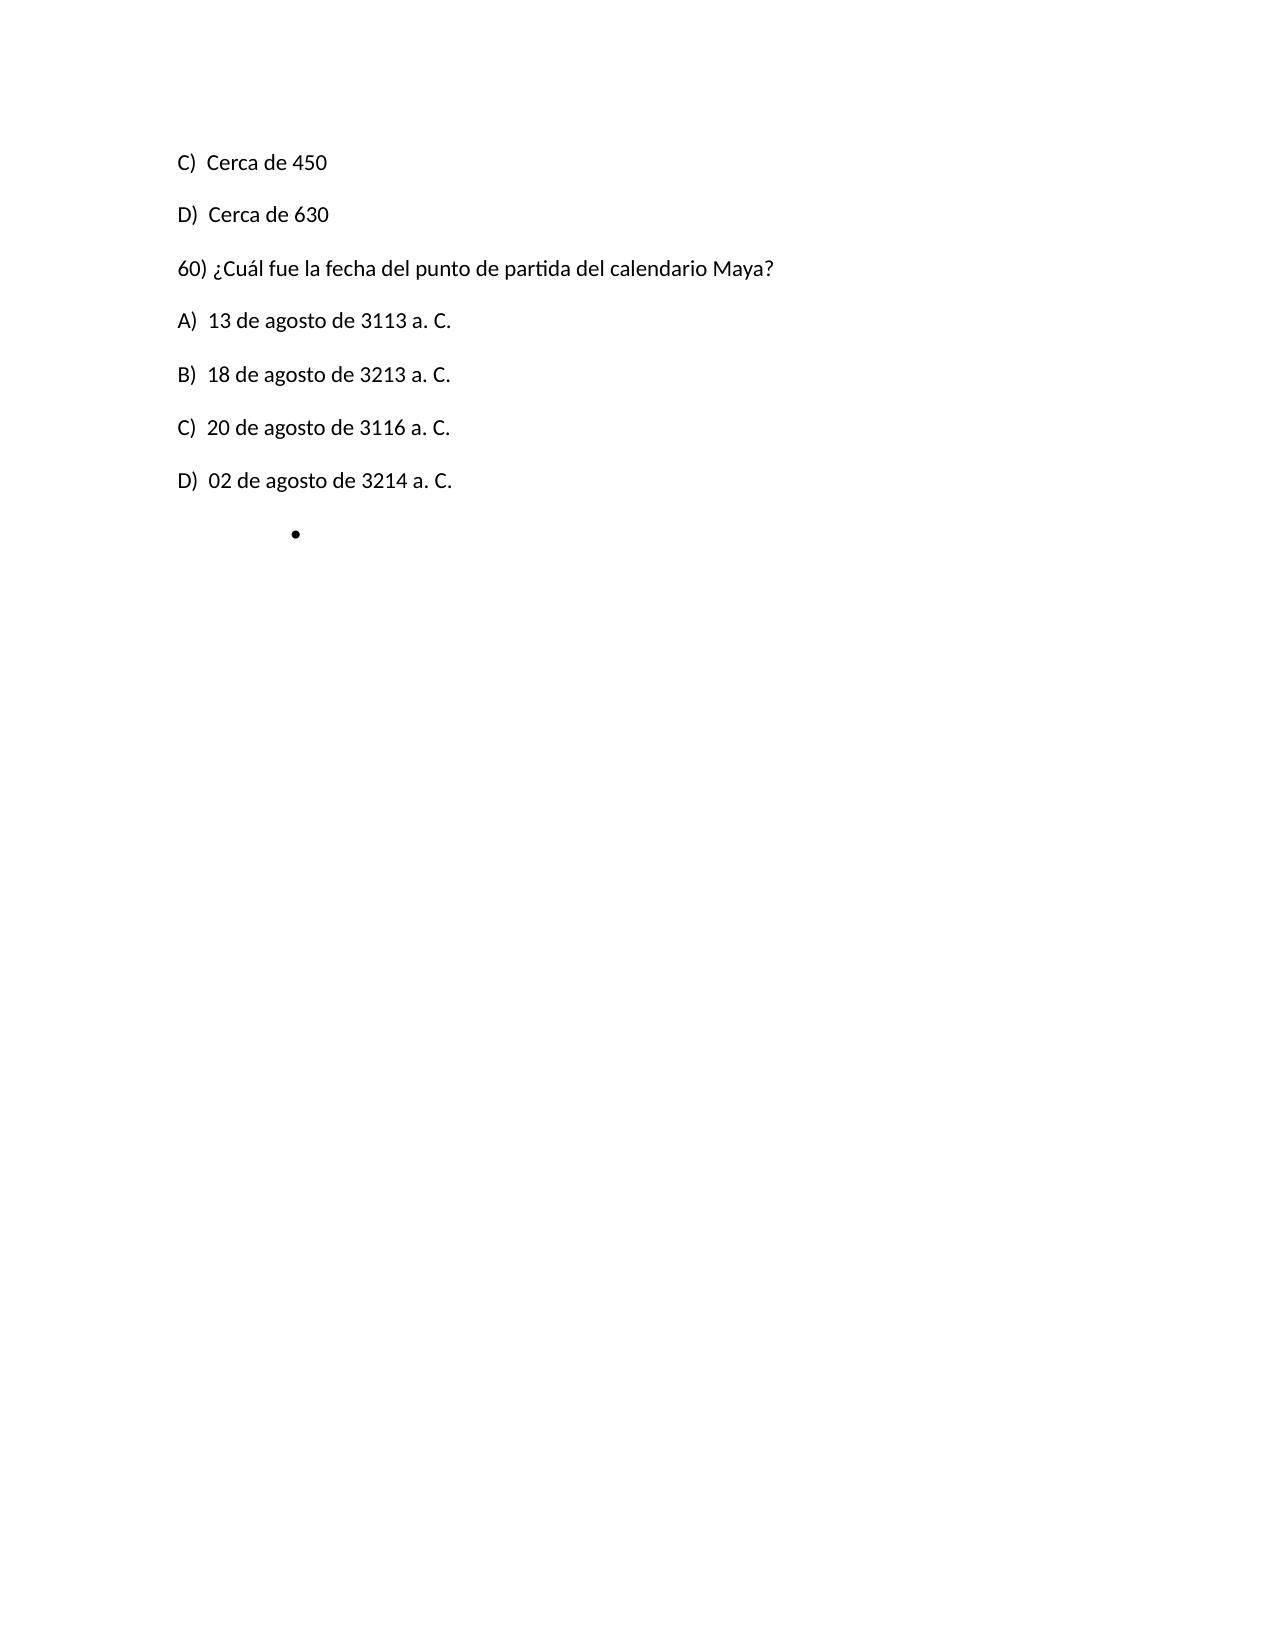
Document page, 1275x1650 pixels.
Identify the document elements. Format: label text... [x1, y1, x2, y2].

text D) 02 de agosto de 3214 a. C. [177, 466, 1098, 494]
text C) 20 de agosto de 3116 a. C. [177, 413, 1098, 441]
text 60) ¿Cuál fue la fecha del punto de partida del calendario Maya? [177, 254, 1098, 282]
text C) Cerca de 450 [177, 148, 1098, 176]
text D) Cerca de 630 [177, 201, 1098, 229]
text A) 13 de agosto de 3113 a. C. [177, 307, 1098, 335]
text B) 18 de agosto de 3213 a. C. [177, 360, 1098, 388]
